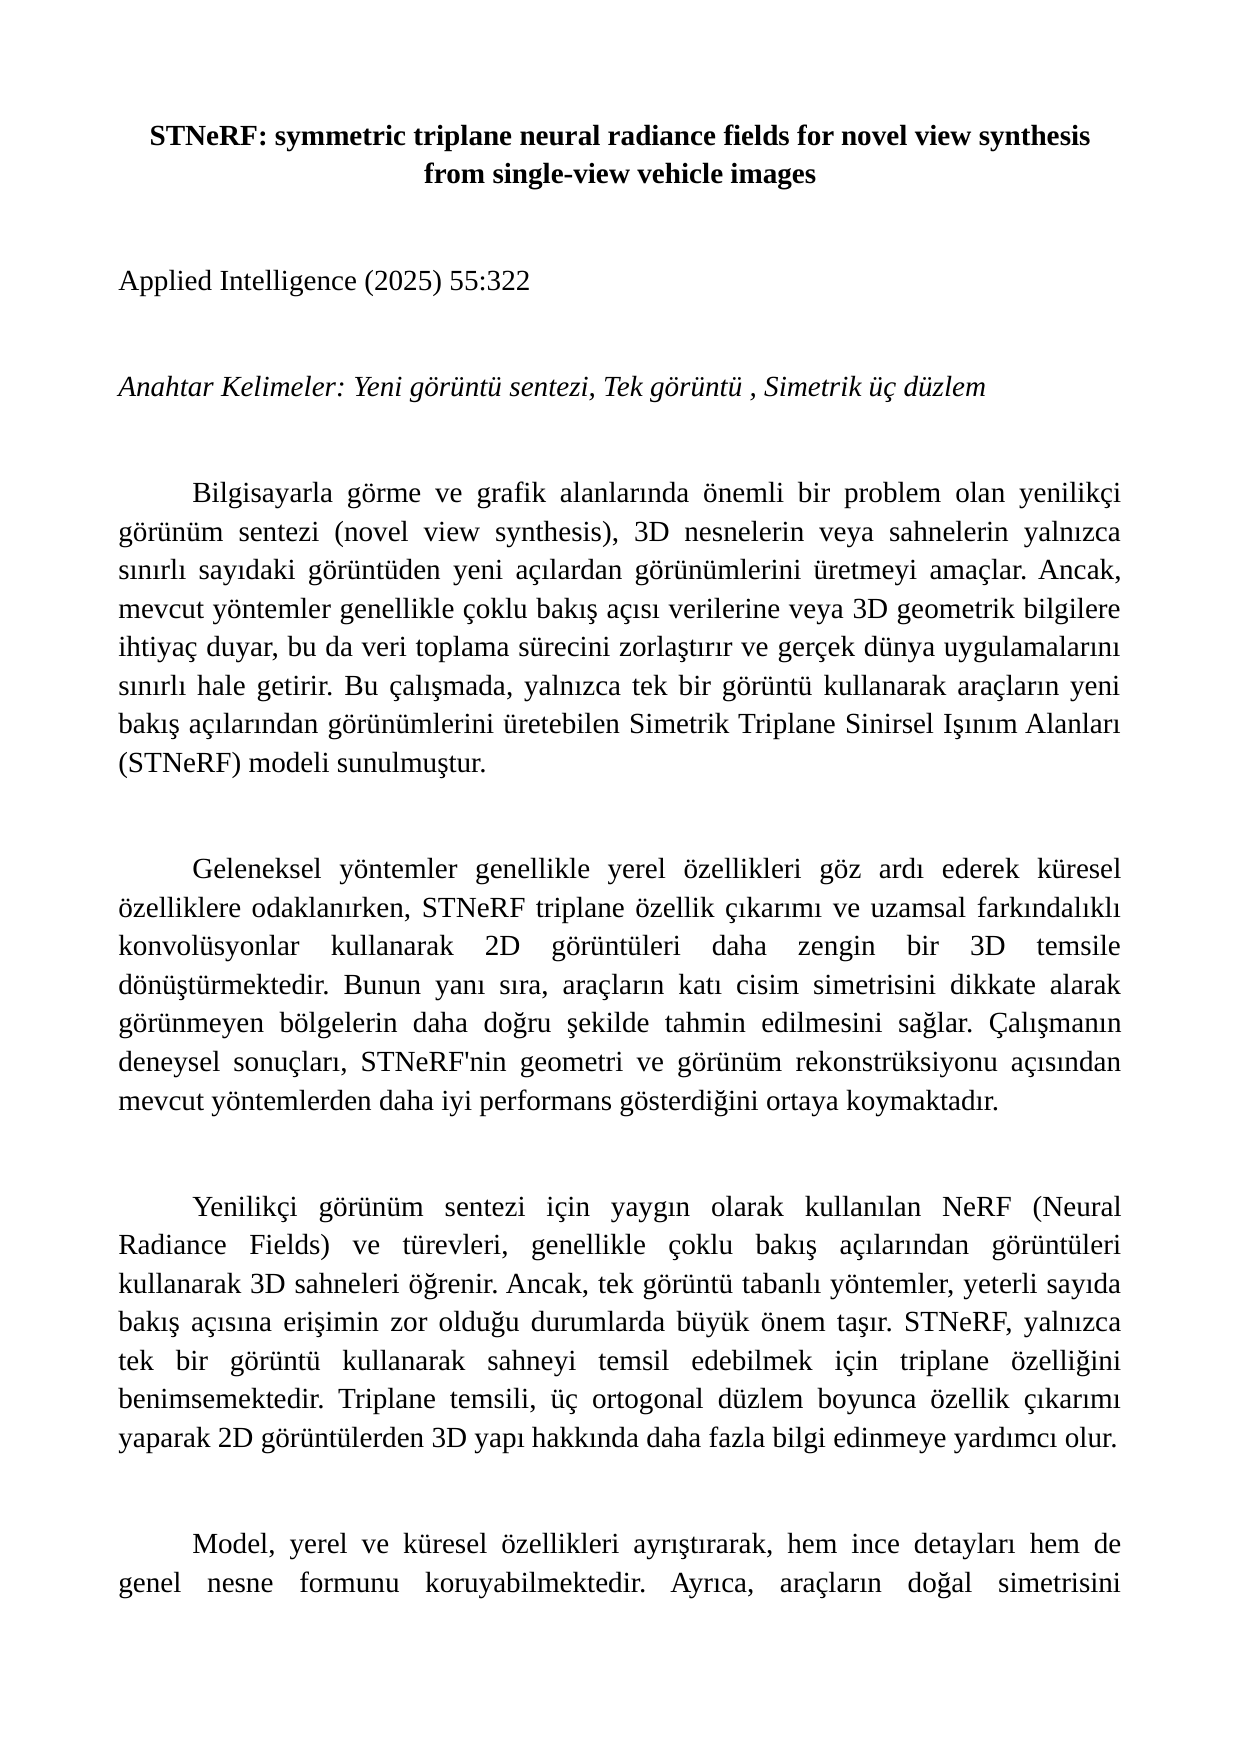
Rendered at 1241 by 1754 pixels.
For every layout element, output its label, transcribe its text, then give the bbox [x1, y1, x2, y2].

text Anahtar Kelimeler: Yeni görüntü sentezi, Tek görüntü , Simetrik üç düzlem [118, 369, 1122, 403]
text Applied Intelligence (2025) 55:322 [118, 263, 1122, 296]
text STNeRF: symmetric triplane neural radiance fields for novel view synthesis from single-view vehicle images [118, 118, 1122, 190]
text Bilgisayarla görme ve grafik alanlarında önemli bir problem olan yenilikçi görünüm sentezi (novel view synthesis), 3D nesnelerin veya sahnelerin yalnızca sınırlı sayıdaki görüntüden yeni açılardan görünümlerini üretmeyi amaçlar. Ancak, mevcut yöntemler genellikle çoklu bakış açısı verilerine veya 3D geometrik bilgilere ihtiyaç duyar, bu da veri toplama sürecini zorlaştırır ve gerçek dünya uygulamalarını sınırlı hale getirir. Bu çalışmada, yalnızca tek bir görüntü kullanarak araçların yeni bakış açılarından görünümlerini üretebilen Simetrik Triplane Sinirsel Işınım Alanları (STNeRF) modeli sunulmuştur. [118, 475, 1122, 779]
text Yenilikçi görünüm sentezi için yaygın olarak kullanılan NeRF (Neural Radiance Fields) ve türevleri, genellikle çoklu bakış açılarından görüntüleri kullanarak 3D sahneleri öğrenir. Ancak, tek görüntü tabanlı yöntemler, yeterli sayıda bakış açısına erişimin zor olduğu durumlarda büyük önem taşır. STNeRF, yalnızca tek bir görüntü kullanarak sahneyi temsil edebilmek için triplane özelliğini benimsemektedir. Triplane temsili, üç ortogonal düzlem boyunca özellik çıkarımı yaparak 2D görüntülerden 3D yapı hakkında daha fazla bilgi edinmeye yardımcı olur. [118, 1189, 1122, 1454]
text Model, yerel ve küresel özellikleri ayrıştırarak, hem ince detayları hem de genel nesne formunu koruyabilmektedir. Ayrıca, araçların doğal simetrisini [118, 1526, 1122, 1598]
text Geleneksel yöntemler genellikle yerel özellikleri göz ardı ederek küresel özelliklere odaklanırken, STNeRF triplane özellik çıkarımı ve uzamsal farkındalıklı konvolüsyonlar kullanarak 2D görüntüleri daha zengin bir 3D temsile dönüştürmektedir. Bunun yanı sıra, araçların katı cisim simetrisini dikkate alarak görünmeyen bölgelerin daha doğru şekilde tahmin edilmesini sağlar. Çalışmanın deneysel sonuçları, STNeRF'nin geometri ve görünüm rekonstrüksiyonu açısından mevcut yöntemlerden daha iyi performans gösterdiğini ortaya koymaktadır. [118, 851, 1122, 1116]
